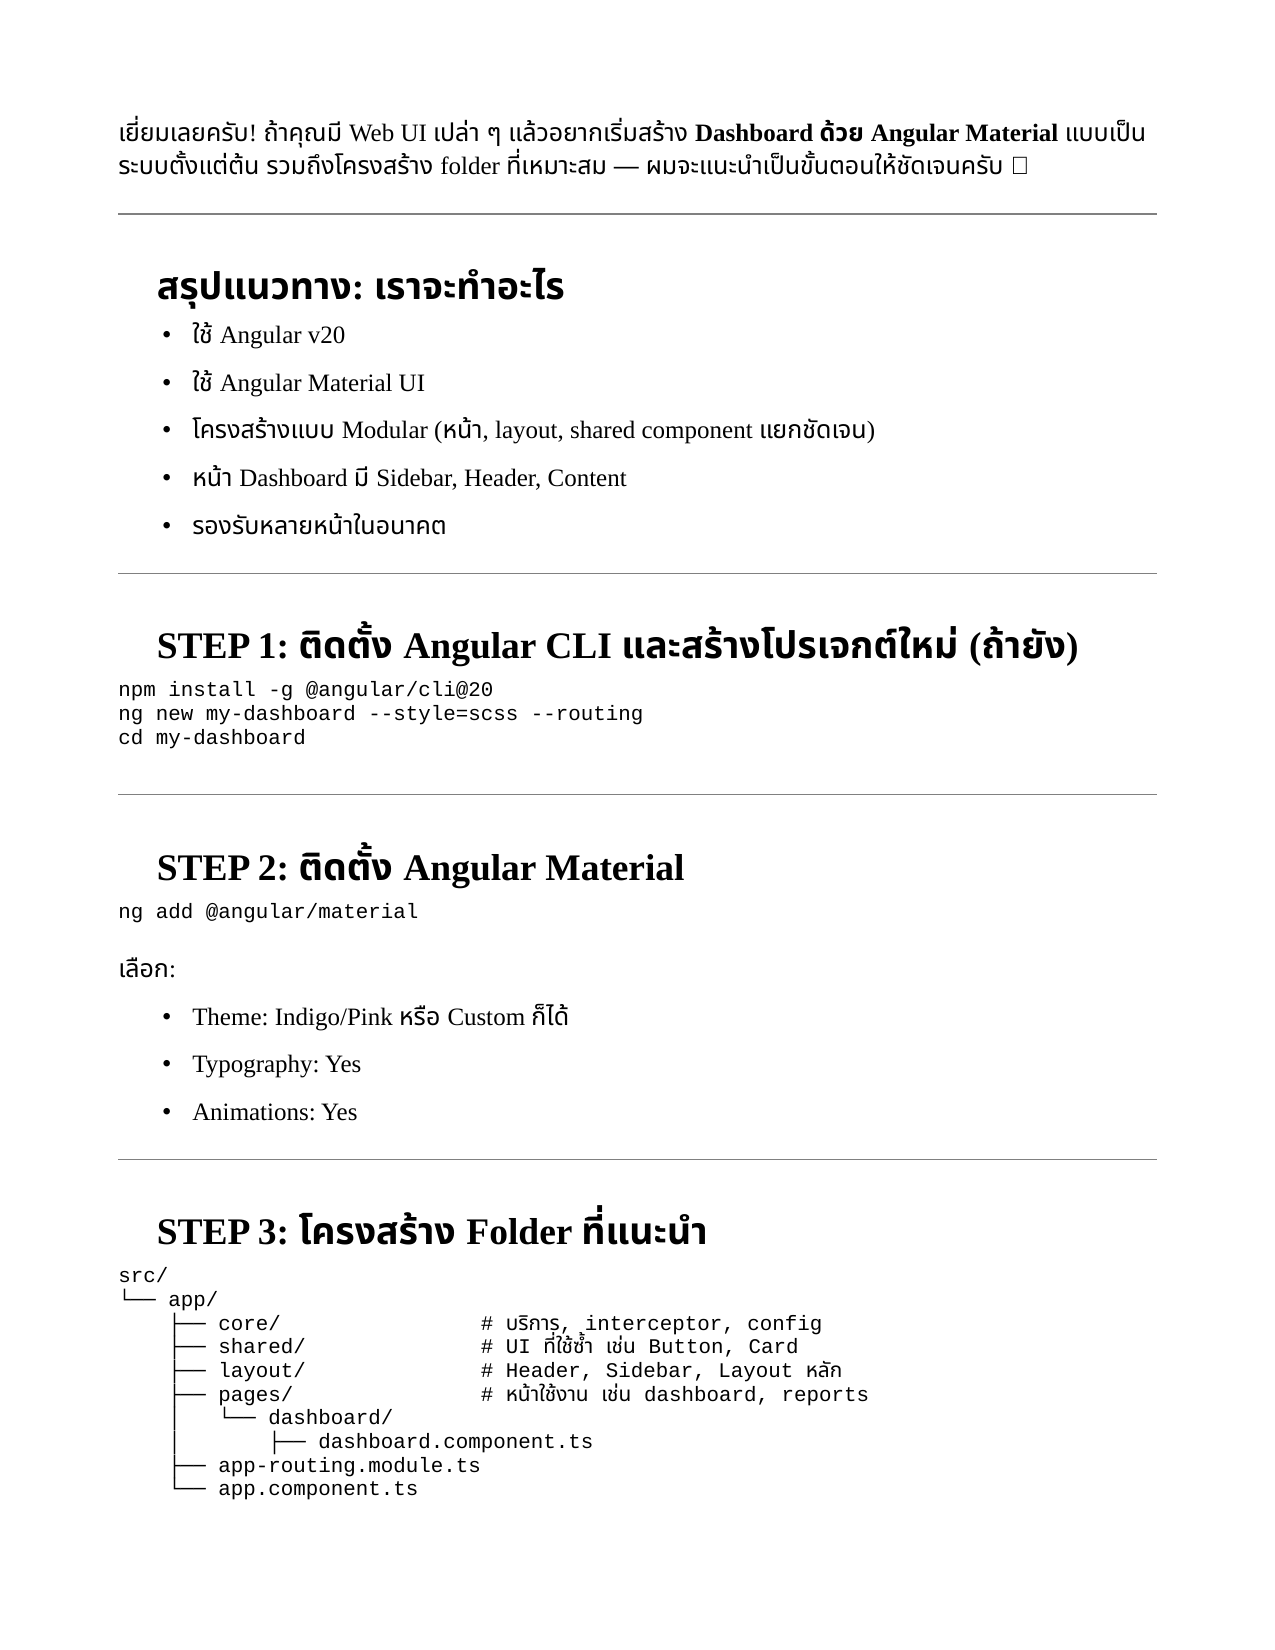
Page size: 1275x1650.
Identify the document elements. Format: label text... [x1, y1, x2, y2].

text ├── shared/ # UI ที่ใช้ซ้ำ เช่น Button, Card [118, 1336, 1157, 1360]
text ├── core/ # บริการ, interceptor, config [175, 1313, 1157, 1336]
text npm install -g @angular/cli@20 [118, 679, 1157, 703]
text ng new my-dashboard --style=scss --routing [118, 703, 1157, 727]
text └── app.component.ts [118, 1478, 1157, 1502]
text ├── pages/ # หน้าใช้งาน เช่น dashboard, reports [118, 1384, 174, 1407]
list หน้า Dashboard มี Sidebar, Header, Content [162, 463, 1157, 492]
text └── app/ [118, 1289, 1157, 1313]
list ใช้ Angular v20 [162, 320, 1157, 349]
list Typography: Yes [162, 1049, 1157, 1078]
list ใช้ Angular Material UI [162, 368, 1157, 396]
text เลือก: [118, 954, 1157, 983]
subtitle ✅ สรุปแนวทาง: เราจะทำอะไร [118, 264, 1157, 307]
text │ ├── dashboard.component.ts [275, 1431, 1157, 1454]
list รองรับหลายหน้าในอนาคต [162, 511, 1157, 539]
list Theme: Indigo/Pink หรือ Custom ก็ได้ [162, 1002, 1157, 1030]
text src/ [118, 1265, 1157, 1289]
text ├── core/ # บริการ, interceptor, config [118, 1313, 174, 1336]
text │ └── dashboard/ [118, 1407, 1157, 1431]
list โครงสร้างแบบ Modular (หน้า, layout, shared component แยกชัดเจน) [162, 415, 1157, 444]
subtitle ✅ STEP 2: ติดตั้ง Angular Material [118, 845, 1157, 888]
text cd my-dashboard [118, 727, 1157, 750]
text ├── layout/ # Header, Sidebar, Layout หลัก [118, 1360, 1157, 1384]
text ng add @angular/material [118, 901, 1157, 924]
text │ ├── dashboard.component.ts [175, 1431, 274, 1454]
text ├── pages/ # หน้าใช้งาน เช่น dashboard, reports [175, 1384, 1157, 1407]
text │ ├── dashboard.component.ts [118, 1431, 174, 1454]
text เยี่ยมเลยครับ! ถ้าคุณมี Web UI เปล่า ๆ แล้วอยากเริ่มสร้าง Dashboard ด้วย Angular Material แบบเป็นระบบตั้งแต่ต้น รวมถึงโครงสร้าง folder ที่เหมาะสม — ผมจะแนะนำเป็นขั้นตอนให้ชัดเจนครับ ✅ [118, 118, 1157, 180]
subtitle ✅ STEP 3: โครงสร้าง Folder ที่แนะนำ [118, 1209, 1157, 1253]
subtitle ✅ STEP 1: ติดตั้ง Angular CLI และสร้างโปรเจกต์ใหม่ (ถ้ายัง) [118, 623, 1157, 667]
list Animations: Yes [162, 1097, 1157, 1126]
text ├── app-routing.module.ts [118, 1454, 1157, 1478]
